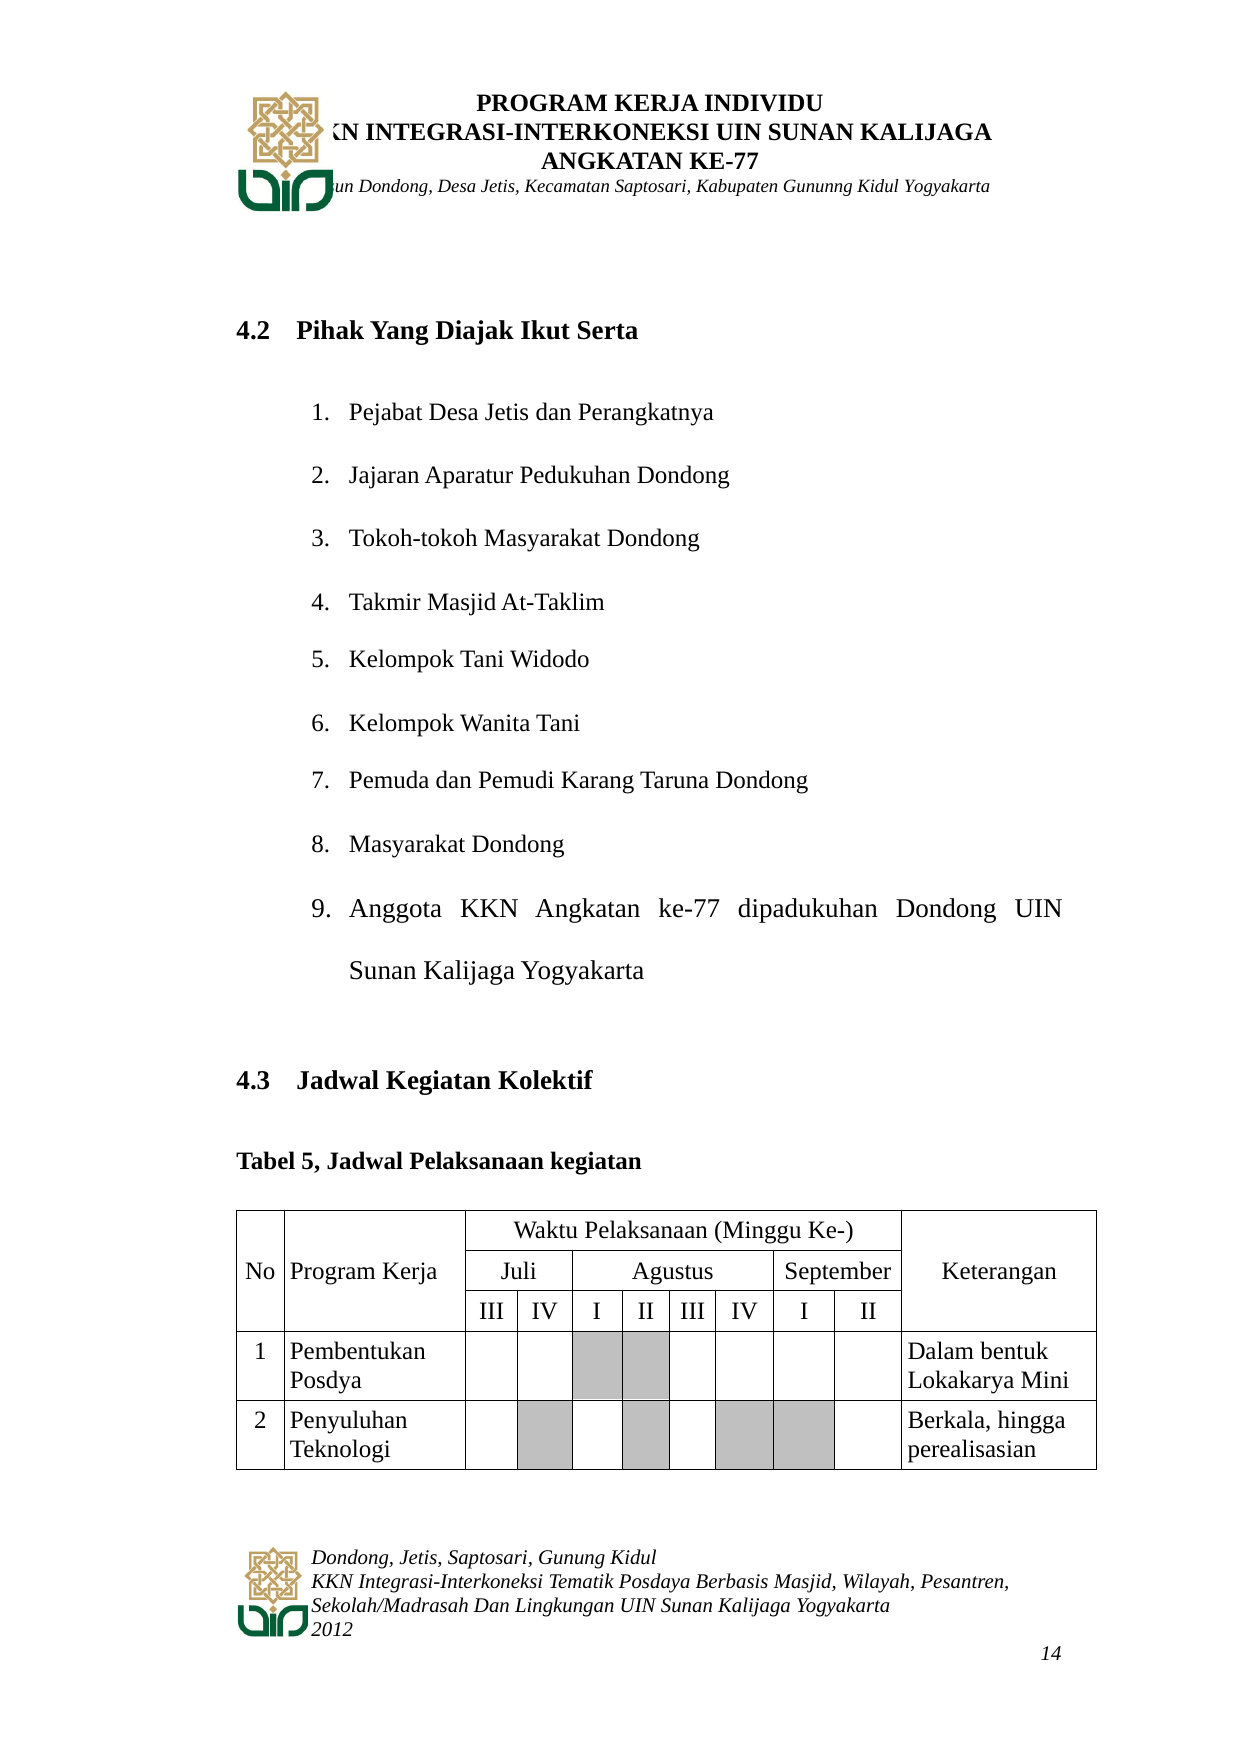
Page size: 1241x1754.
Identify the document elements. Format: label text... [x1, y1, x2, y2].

table_header No [237, 1211, 284, 1331]
table_cell Juli [466, 1251, 572, 1290]
table_cell IV [716, 1291, 773, 1331]
table_cell [835, 1401, 901, 1469]
table_cell [774, 1401, 834, 1469]
table_cell I [774, 1291, 834, 1331]
table_cell [573, 1332, 622, 1399]
table_cell III [466, 1291, 517, 1331]
list Pejabat Desa Jetis dan Perangkatnya [311, 397, 1063, 425]
table_cell [670, 1332, 715, 1399]
table_cell Penyuluhan Teknologi [285, 1401, 465, 1469]
list Tokoh-tokoh Masyarakat Dondong [311, 523, 1063, 552]
table_cell [774, 1332, 834, 1399]
table_header Waktu Pelaksanaan (Minggu Ke-) [466, 1211, 901, 1250]
picture [237, 1546, 309, 1637]
table_cell [670, 1401, 715, 1469]
table_cell September [774, 1251, 901, 1290]
list Masyarakat Dondong [311, 829, 1063, 857]
table_cell Agustus [573, 1251, 773, 1290]
table_cell [573, 1401, 622, 1469]
table_cell III [670, 1291, 715, 1331]
subtitle Jadwal Kegiatan Kolektif [236, 1064, 1063, 1095]
table_header Program Kerja [285, 1211, 465, 1331]
table_cell [716, 1332, 773, 1399]
list Anggota KKN Angkatan ke-77 dipadukuhan Dondong UIN Sunan Kalijaga Yogyakarta [311, 892, 1063, 986]
table_cell [716, 1401, 773, 1469]
table_cell Berkala, hingga perealisasian [902, 1401, 1096, 1469]
list Jajaran Aparatur Pedukuhan Dondong [311, 460, 1063, 489]
table_cell II [835, 1291, 901, 1331]
subtitle Pihak Yang diajak Ikut Serta [236, 314, 1063, 346]
list Pemuda dan Pemudi Karang Taruna Dondong [311, 765, 1063, 794]
text Tabel 5, Jadwal Pelaksanaan kegiatan [236, 1146, 1063, 1175]
list Kelompok Tani Widodo [311, 644, 1063, 673]
table_cell 2 [237, 1401, 284, 1469]
table_cell [623, 1401, 669, 1469]
list Kelompok Wanita Tani [311, 708, 1063, 737]
table_cell I [573, 1291, 622, 1331]
table_cell 1 [237, 1332, 284, 1399]
table_cell [518, 1332, 572, 1399]
list Takmir Masjid At-Taklim [311, 587, 1063, 616]
table_cell [518, 1401, 572, 1469]
table_cell II [623, 1291, 669, 1331]
table_cell Dalam bentuk Lokakarya Mini [902, 1332, 1096, 1399]
picture [237, 90, 334, 212]
table_cell Pembentukan Posdya [285, 1332, 465, 1399]
table_cell IV [518, 1291, 572, 1331]
table_cell [466, 1401, 517, 1469]
table_cell [466, 1332, 517, 1399]
table_header Keterangan [902, 1211, 1096, 1331]
table_cell [835, 1332, 901, 1399]
table_cell [623, 1332, 669, 1399]
